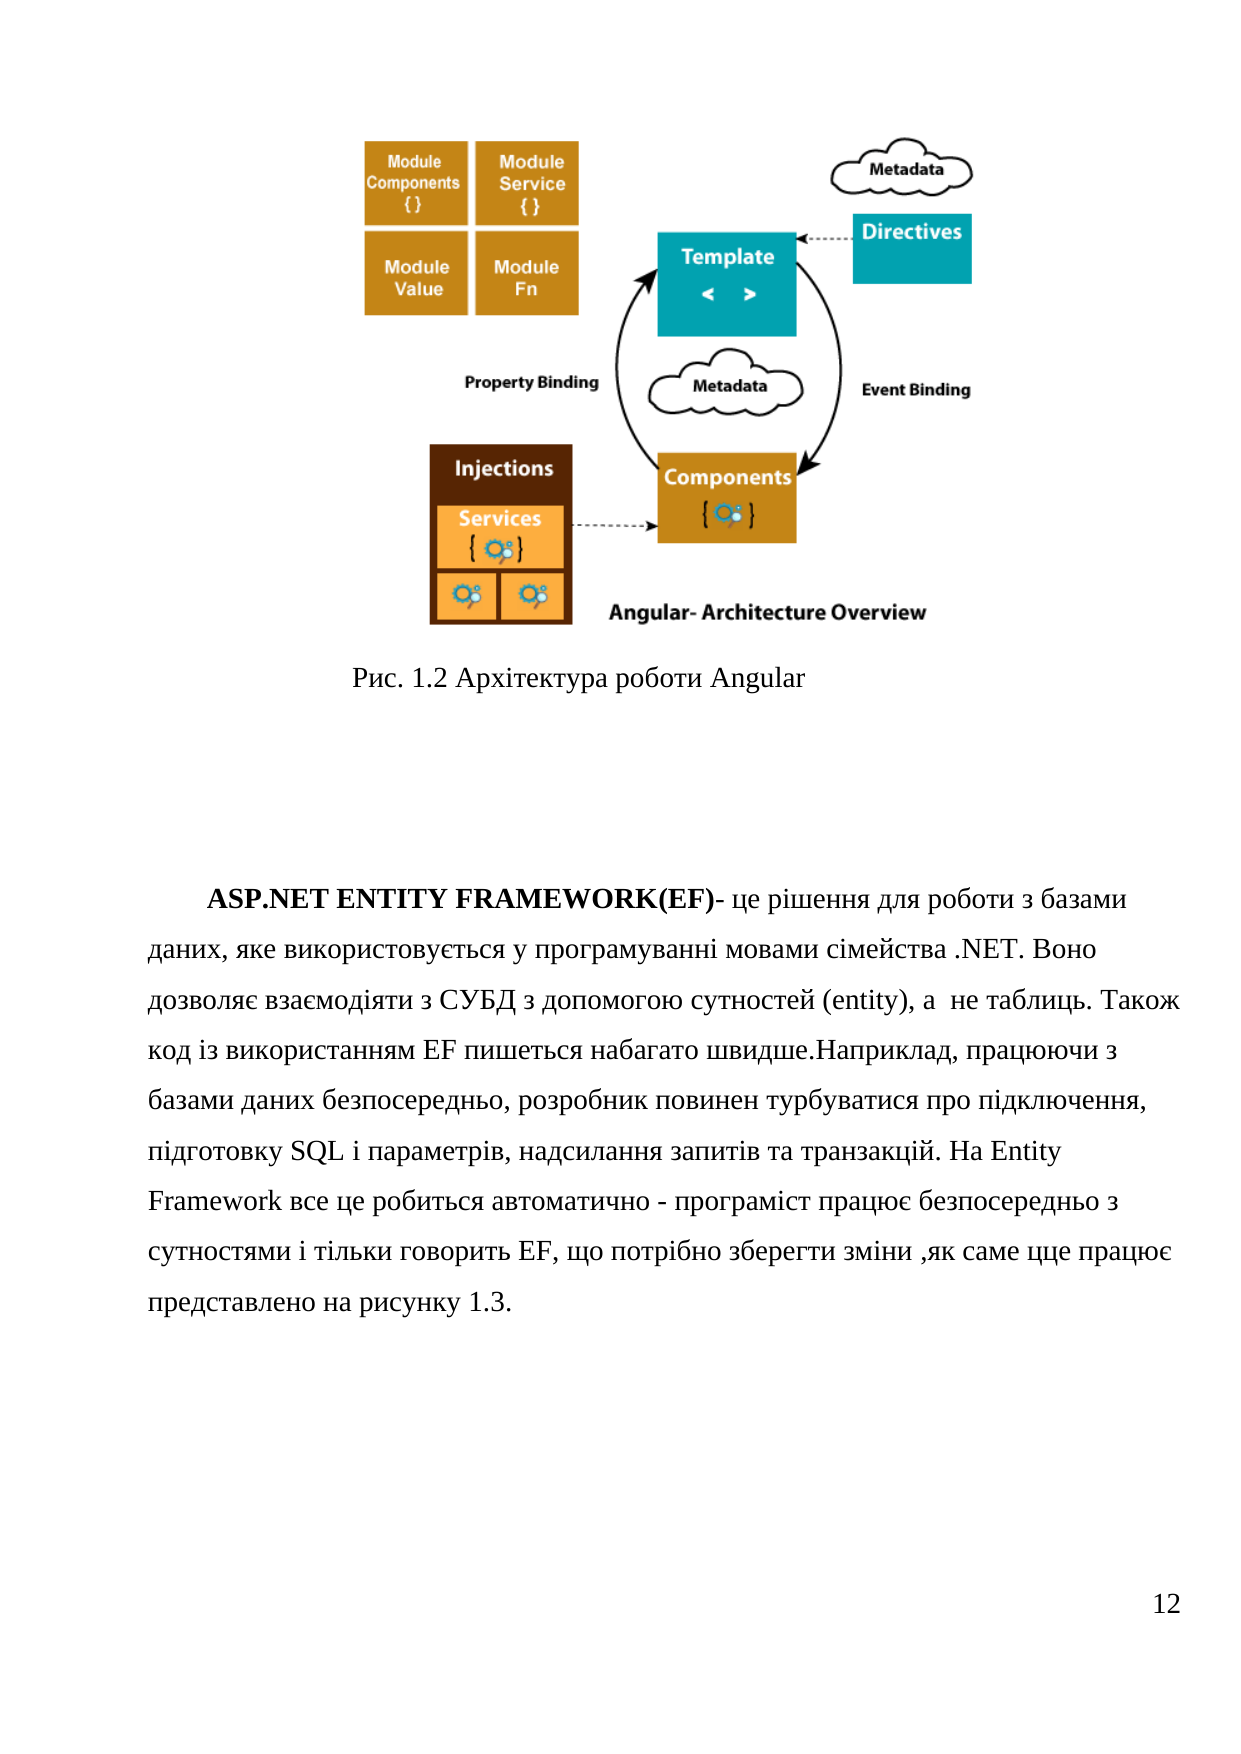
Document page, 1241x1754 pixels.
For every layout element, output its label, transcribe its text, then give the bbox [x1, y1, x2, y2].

picture [351, 130, 977, 631]
text Рис. 1.2 Архітектура роботи Angular [352, 631, 977, 693]
text ASP.NET ENTITY FRAMEWORK(EF)- це рішення для роботи з базами даних, яке використовується у програмуванні мовами сімейства .NET. Воно дозволяє взаємодіяти з СУБД з допомогою сутностей (entity), а не таблиць. Також код із використанням EF пишеться набагато швидше.Наприклад, працюючи з базами даних безпосередньо, розробник повинен турбуватися про підключення, підготовку SQL і параметрів, надсилання запитів та транзакцій. На Entity Framework все це робиться автоматично - програміст працює безпосередньо з сутностями і тільки говорить EF, що потрібно зберегти зміни ,як саме цце працює представлено на рисунку 1.3. [148, 881, 1181, 1317]
